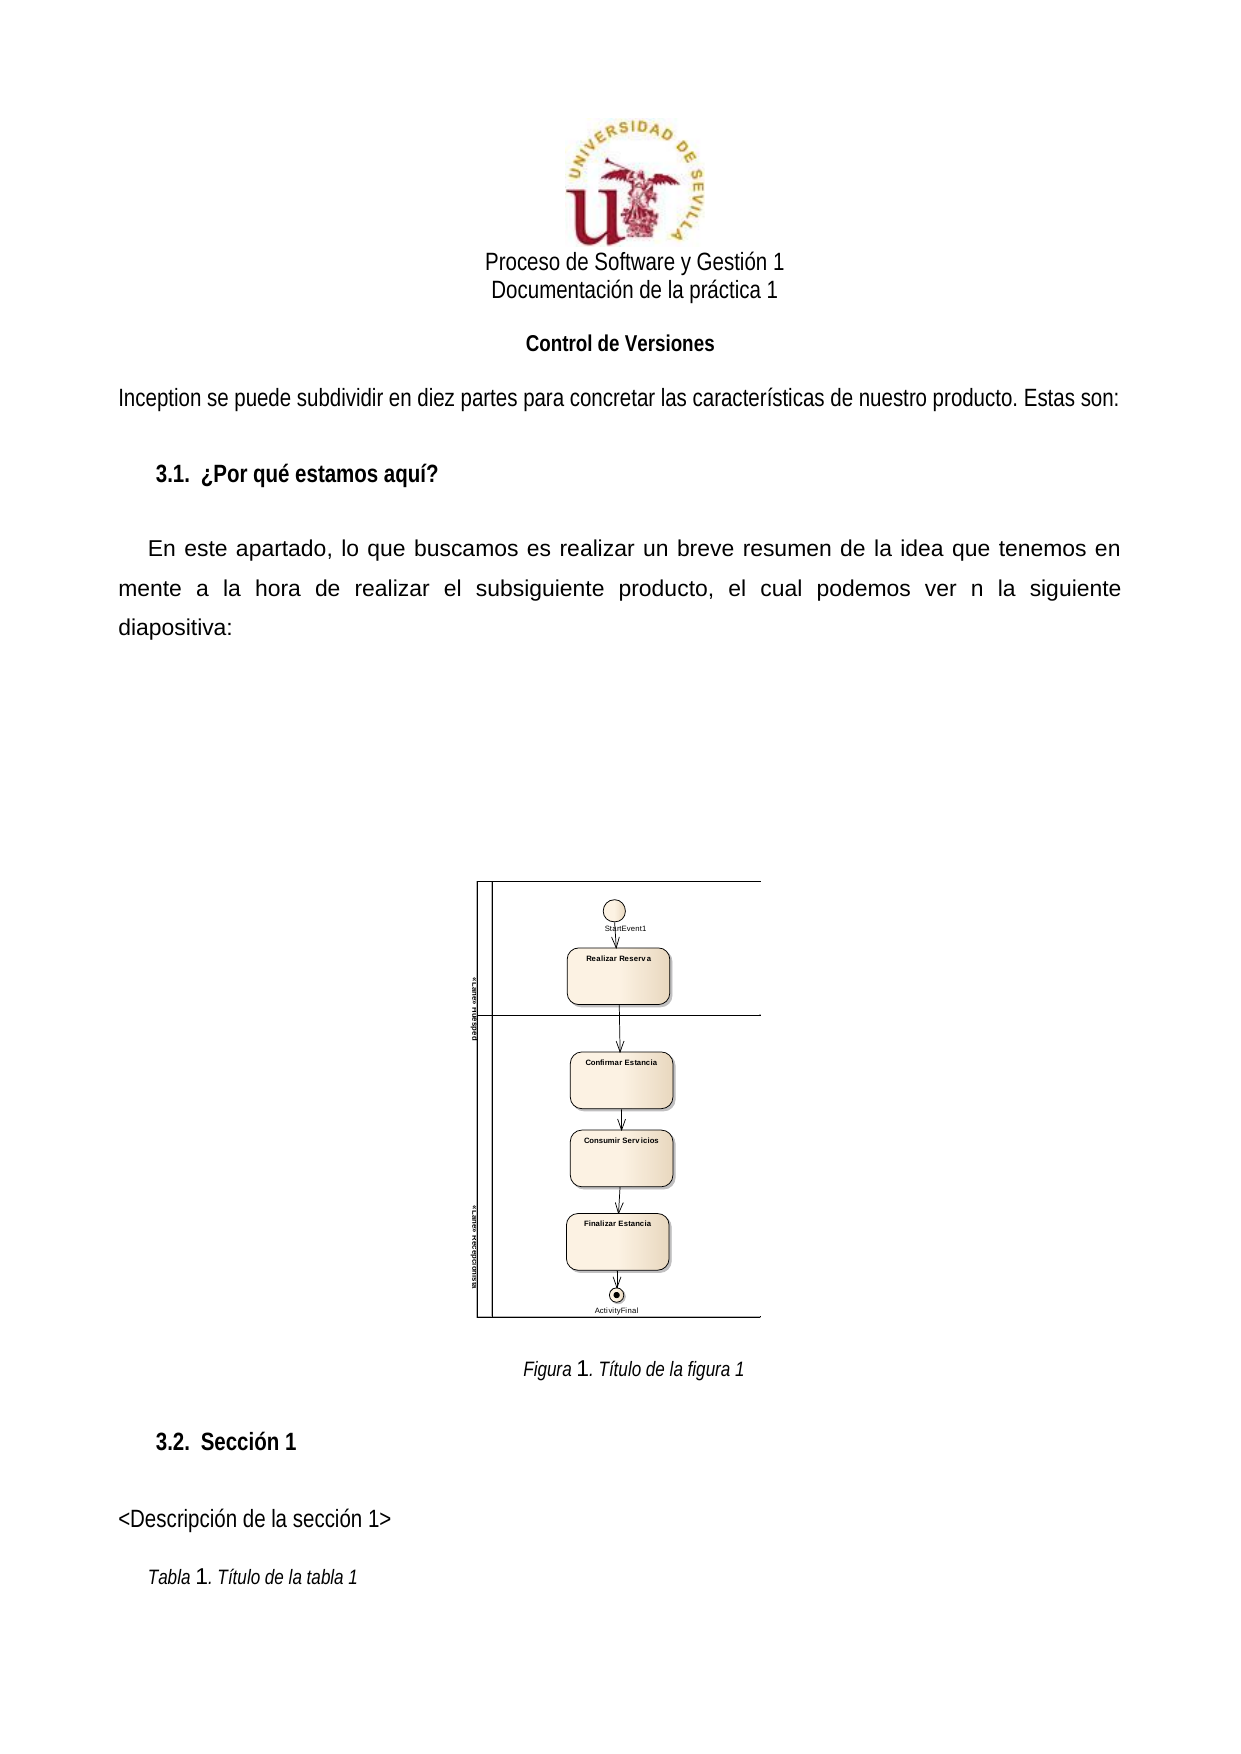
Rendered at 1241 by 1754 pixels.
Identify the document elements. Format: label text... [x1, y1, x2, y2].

text <Descripción de la sección 1> [118, 1503, 1122, 1532]
text En este apartado, lo que buscamos es realizar un breve resumen de la idea que tenemos en mente a la hora de realizar el subsiguiente producto, el cual podemos ver n la siguiente diapositiva: [118, 535, 1122, 641]
subtitle ¿Por qué estamos aquí? [156, 459, 1122, 488]
text Tabla 1. Título de la tabla 1 [118, 1563, 1122, 1589]
subtitle Sección 1 [156, 1427, 1122, 1456]
text Inception se puede subdividir en diez partes para concretar las características de nuestro producto. Estas son: [118, 383, 1122, 412]
text Figura 1. Título de la figura 1 [118, 1354, 1122, 1381]
picture [565, 118, 705, 247]
